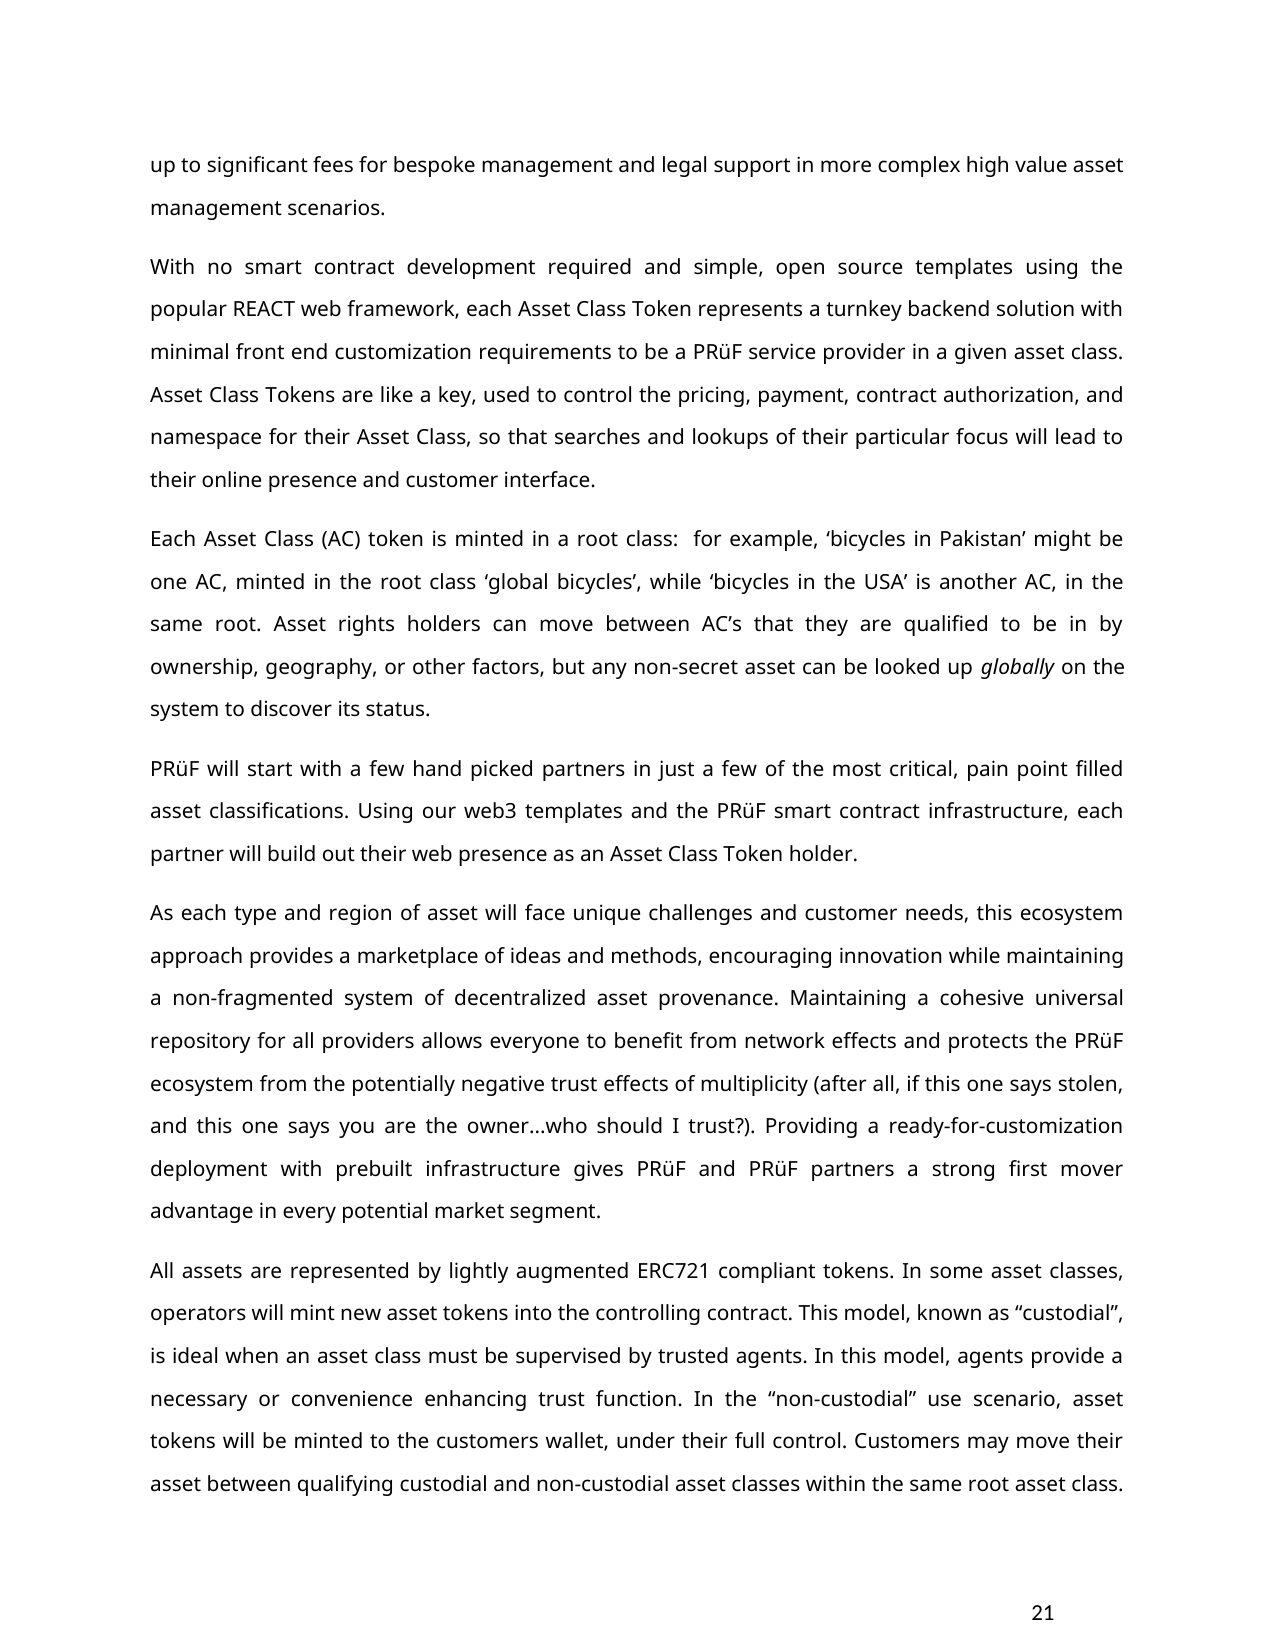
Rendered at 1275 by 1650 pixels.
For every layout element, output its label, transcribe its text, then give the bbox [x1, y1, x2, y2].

text PRüF will start with a few hand picked partners in just a few of the most critical, pain point filled asset classifications. Using our web3 templates and the PRüF smart contract infrastructure, each partner will build out their web presence as an Asset Class Token holder. [150, 754, 1125, 867]
text Each Asset Class (AC) token is minted in a root class: for example, ‘bicycles in Pakistan’ might be one AC, minted in the root class ‘global bicycles’, while ‘bicycles in the USA’ is another AC, in the same root. Asset rights holders can move between AC’s that they are qualified to be in by ownership, geography, or other factors, but any non-secret asset can be looked up globally on the system to discover its status. [150, 524, 1125, 723]
text up to significant fees for bespoke management and legal support in more complex high value asset management scenarios. [150, 150, 1125, 221]
text All assets are represented by lightly augmented ERC721 compliant tokens. In some asset classes, operators will mint new asset tokens into the controlling contract. This model, known as “custodial”, is ideal when an asset class must be supervised by trusted agents. In this model, agents provide a necessary or convenience enhancing trust function. In the “non-custodial” use scenario, asset tokens will be minted to the customers wallet, under their full control. Customers may move their asset between qualifying custodial and non-custodial asset classes within the same root asset class. [150, 1256, 1125, 1497]
text With no smart contract development required and simple, open source templates using the popular REACT web framework, each Asset Class Token represents a turnkey backend solution with minimal front end customization requirements to be a PRüF service provider in a given asset class. Asset Class Tokens are like a key, used to control the pricing, payment, contract authorization, and namespace for their Asset Class, so that searches and lookups of their particular focus will lead to their online presence and customer interface. [150, 252, 1125, 493]
text As each type and region of asset will face unique challenges and customer needs, this ecosystem approach provides a marketplace of ideas and methods, encouraging innovation while maintaining a non-fragmented system of decentralized asset provenance. Maintaining a cohesive universal repository for all providers allows everyone to benefit from network effects and protects the PRüF ecosystem from the potentially negative trust effects of multiplicity (after all, if this one says stolen, and this one says you are the owner...who should I trust?). Providing a ready-for-customization deployment with prebuilt infrastructure gives PRüF and PRüF partners a strong first mover advantage in every potential market segment. [150, 898, 1125, 1225]
